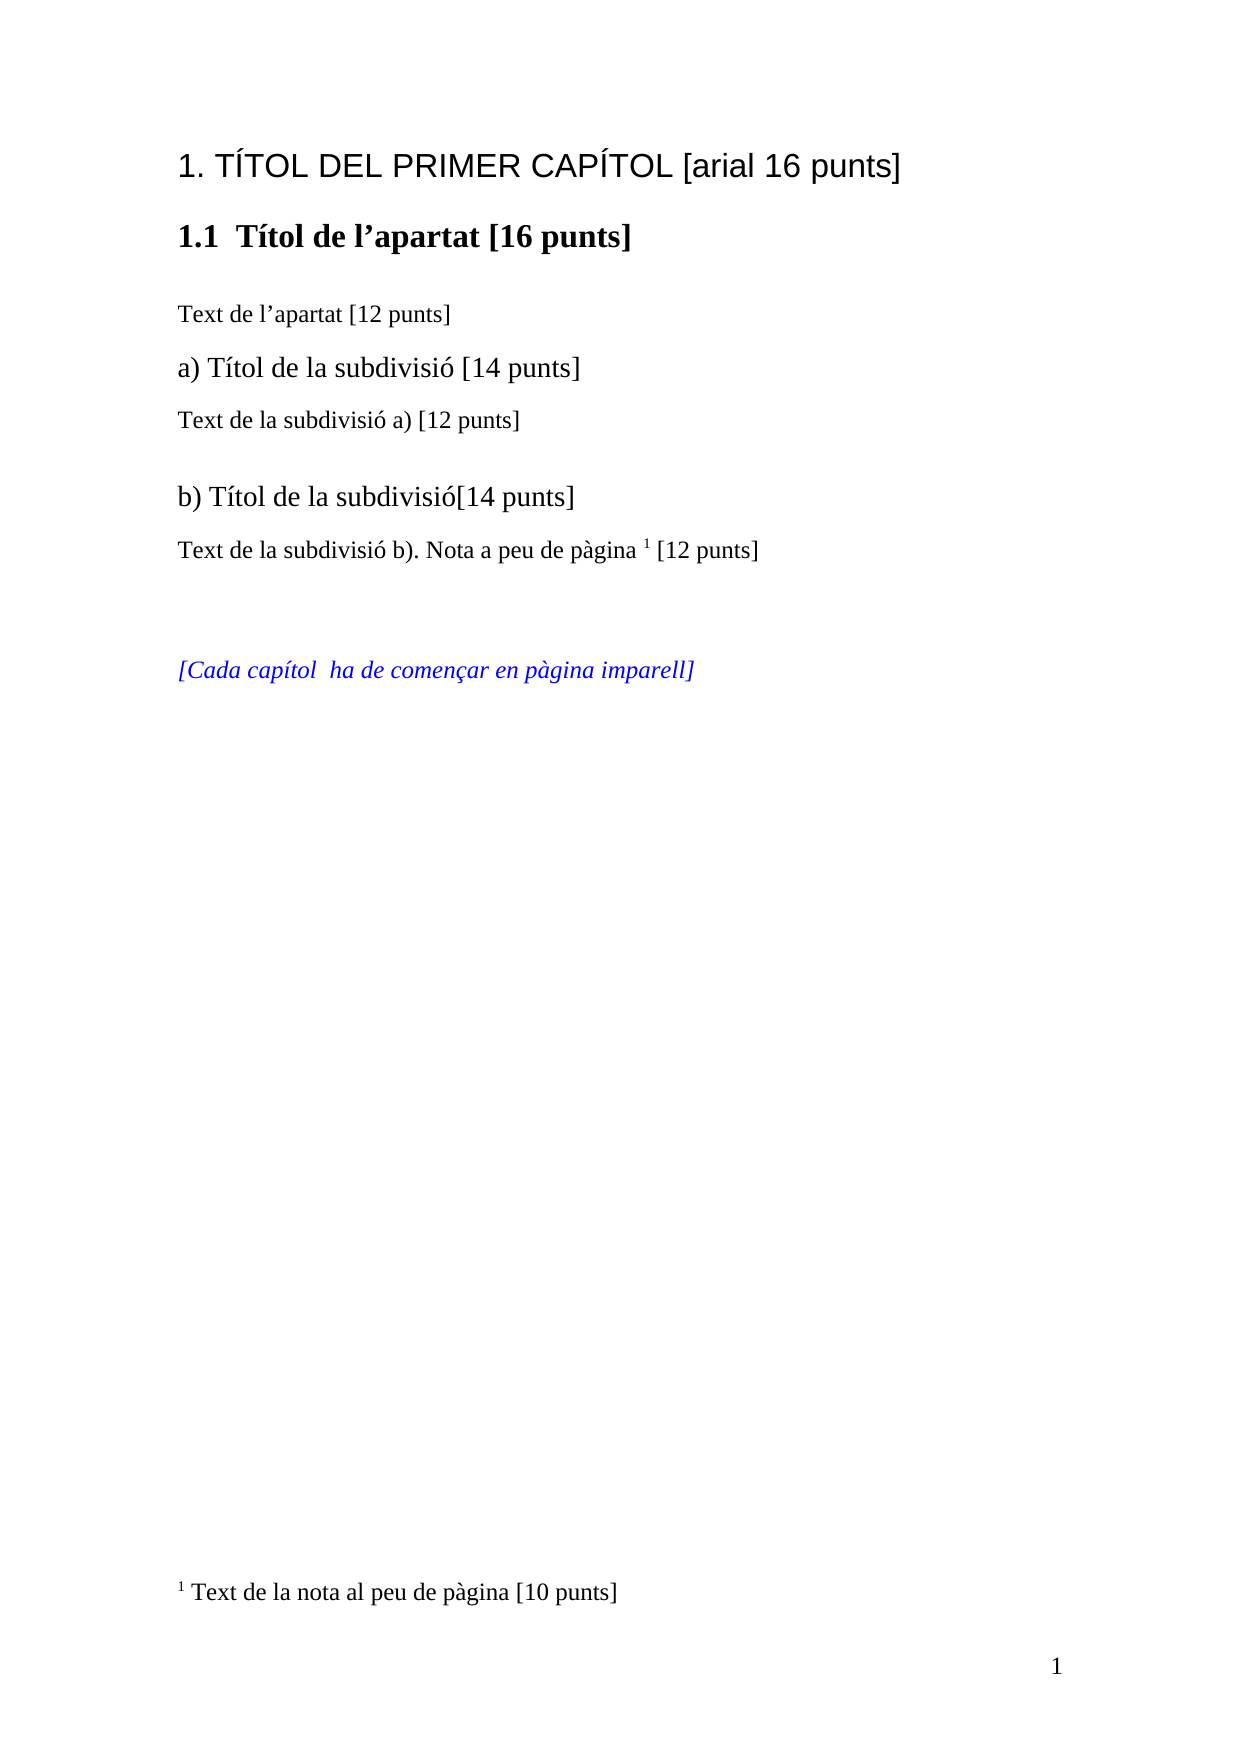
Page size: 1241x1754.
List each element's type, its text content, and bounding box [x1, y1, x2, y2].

text a) Títol de la subdivisió [14 punts] [177, 351, 1063, 383]
text Text de la nota al peu de pàgina [10 punts] [177, 1578, 1063, 1606]
text 1. TÍTOL DEL PRIMER CAPÍTOL [arial 16 punts] [177, 148, 1063, 185]
text Text de la subdivisió a) [12 punts] [177, 407, 1063, 434]
text [Cada capítol ha de començar en pàgina imparell] [177, 656, 1063, 684]
text 1.1 Títol de l’apartat [16 punts] [177, 217, 1063, 254]
text b) Títol de la subdivisió[14 punts] [177, 481, 1063, 513]
text Text de l’apartat [12 punts] [177, 300, 1063, 328]
text Text de la subdivisió b). Nota a peu de pàgina [12 punts] [177, 536, 1063, 564]
